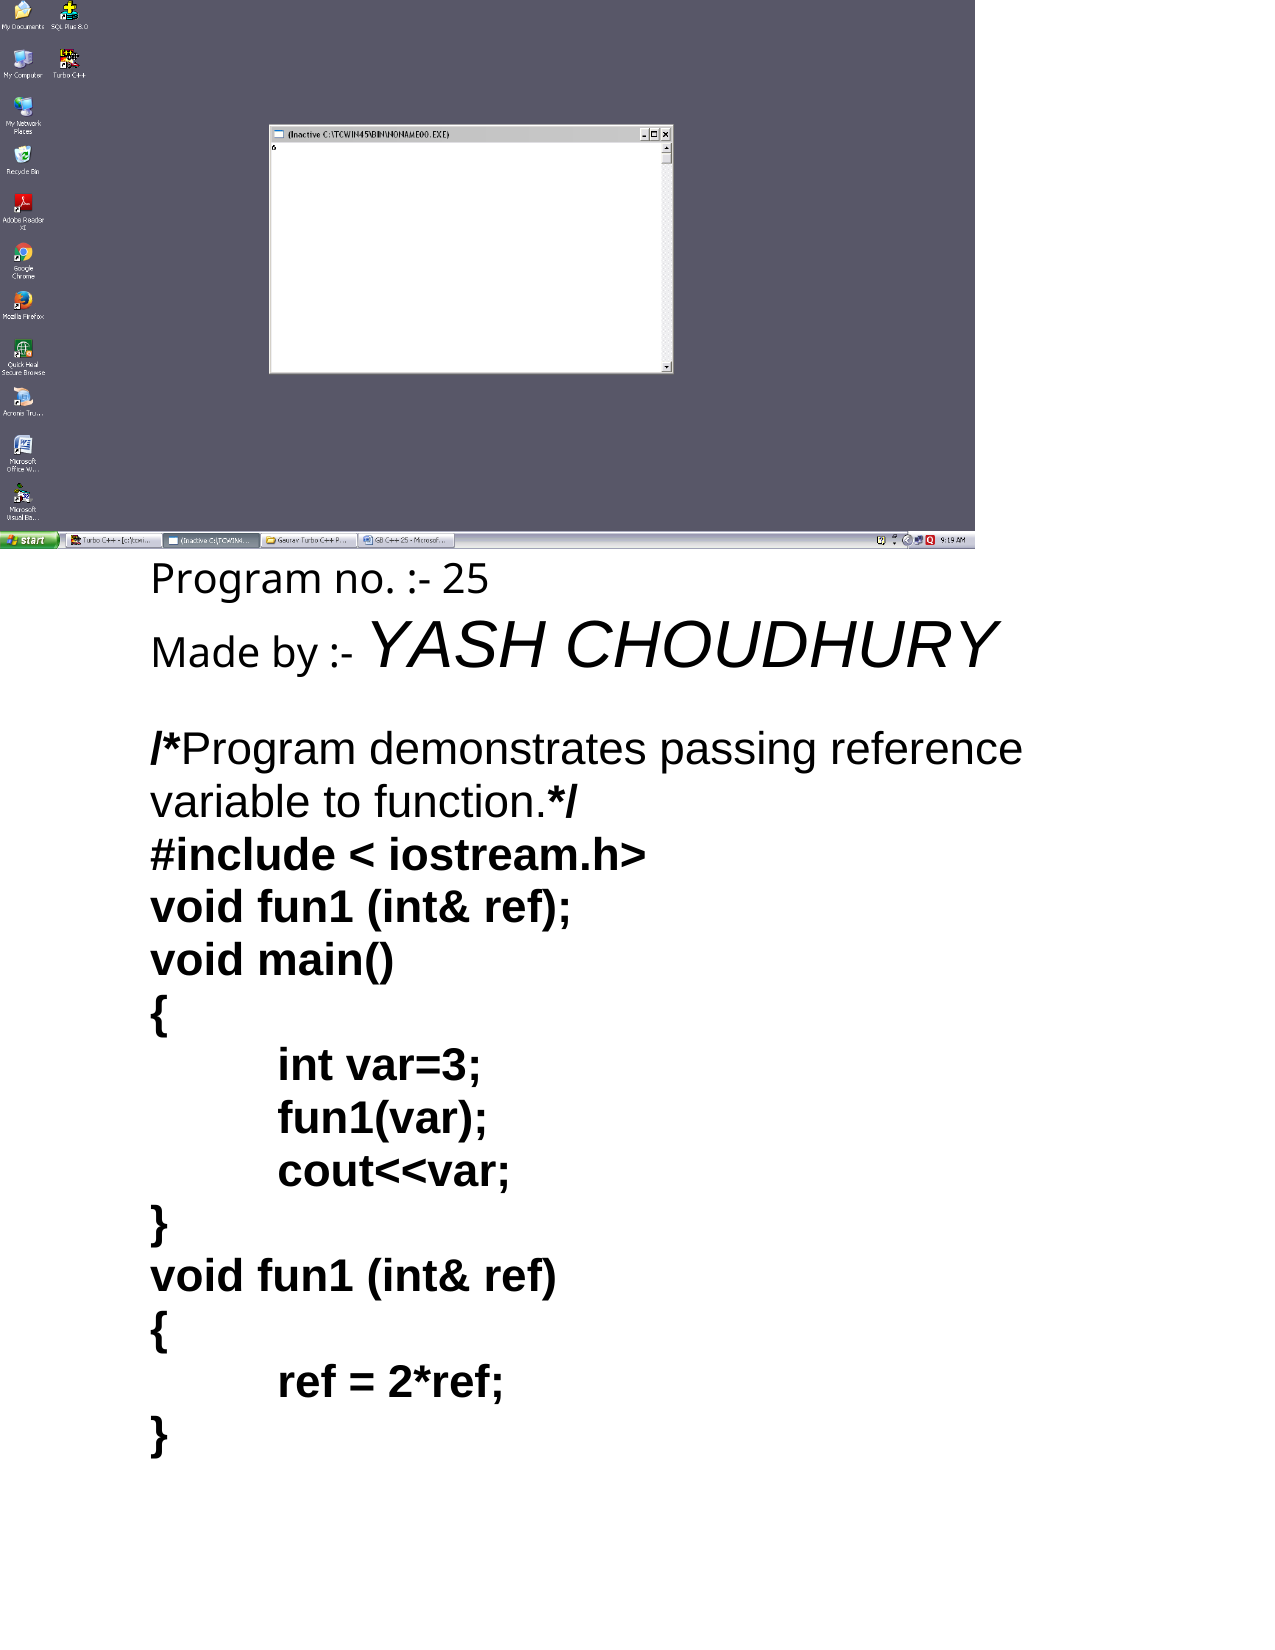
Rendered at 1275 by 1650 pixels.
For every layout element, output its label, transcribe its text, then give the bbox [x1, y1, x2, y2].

text } [150, 1407, 1125, 1459]
text Made by :- YASH CHOUDHURY [150, 605, 1125, 682]
text ref = 2*ref; [150, 1354, 1125, 1407]
text { [150, 1301, 1125, 1354]
text cout<<var; [150, 1143, 1125, 1196]
text void fun1 (int& ref); [150, 880, 1125, 932]
picture [0, 0, 975, 549]
text void main() [150, 932, 1125, 985]
text { [150, 985, 1125, 1038]
text #include < iostream.h> [150, 827, 1125, 880]
text void fun1 (int& ref) [150, 1249, 1125, 1301]
text Program no. :- 25 [150, 203, 1125, 605]
text fun1(var); [150, 1091, 1125, 1143]
text int var=3; [150, 1038, 1125, 1091]
text } [150, 1196, 1125, 1249]
text /*Program demonstrates passing reference variable to function.*/ [150, 722, 1125, 827]
